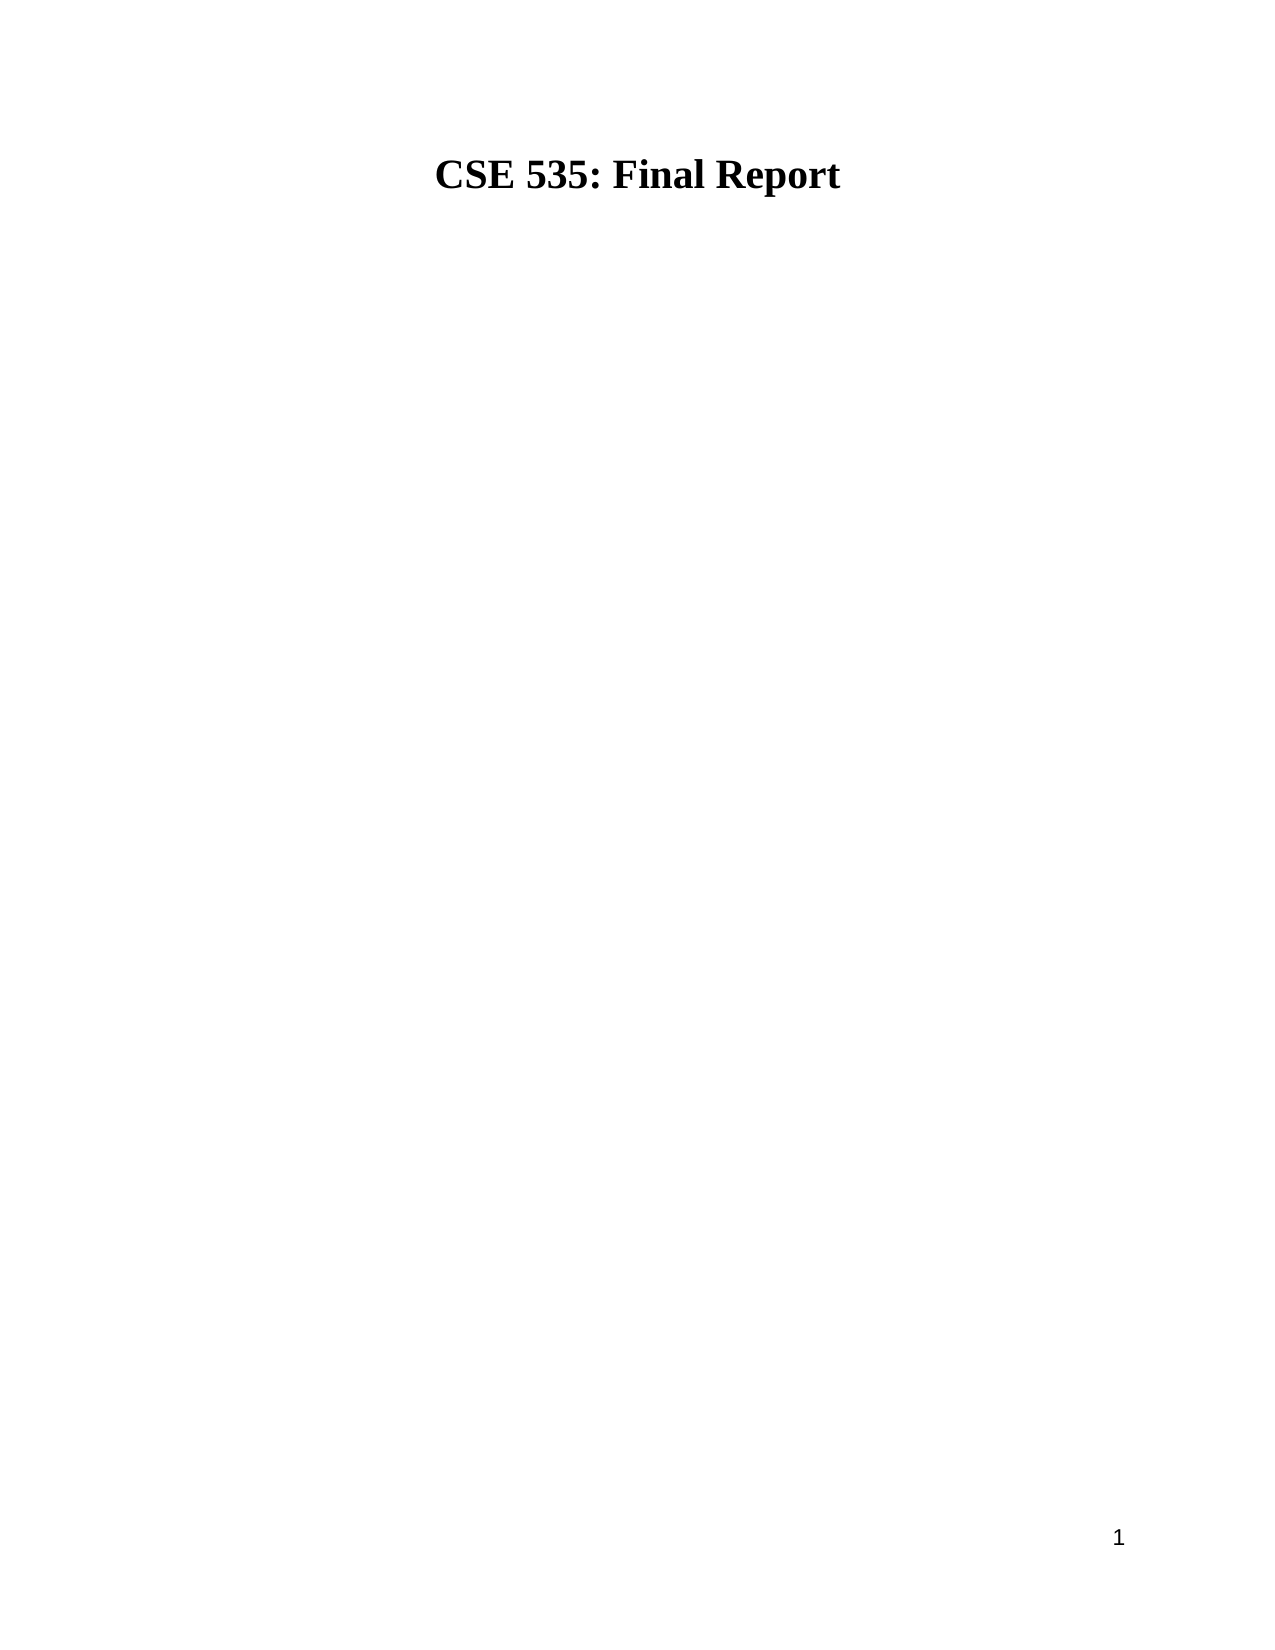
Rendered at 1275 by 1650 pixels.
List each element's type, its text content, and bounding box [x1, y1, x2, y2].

text CSE 535: Final Report [150, 150, 1125, 198]
